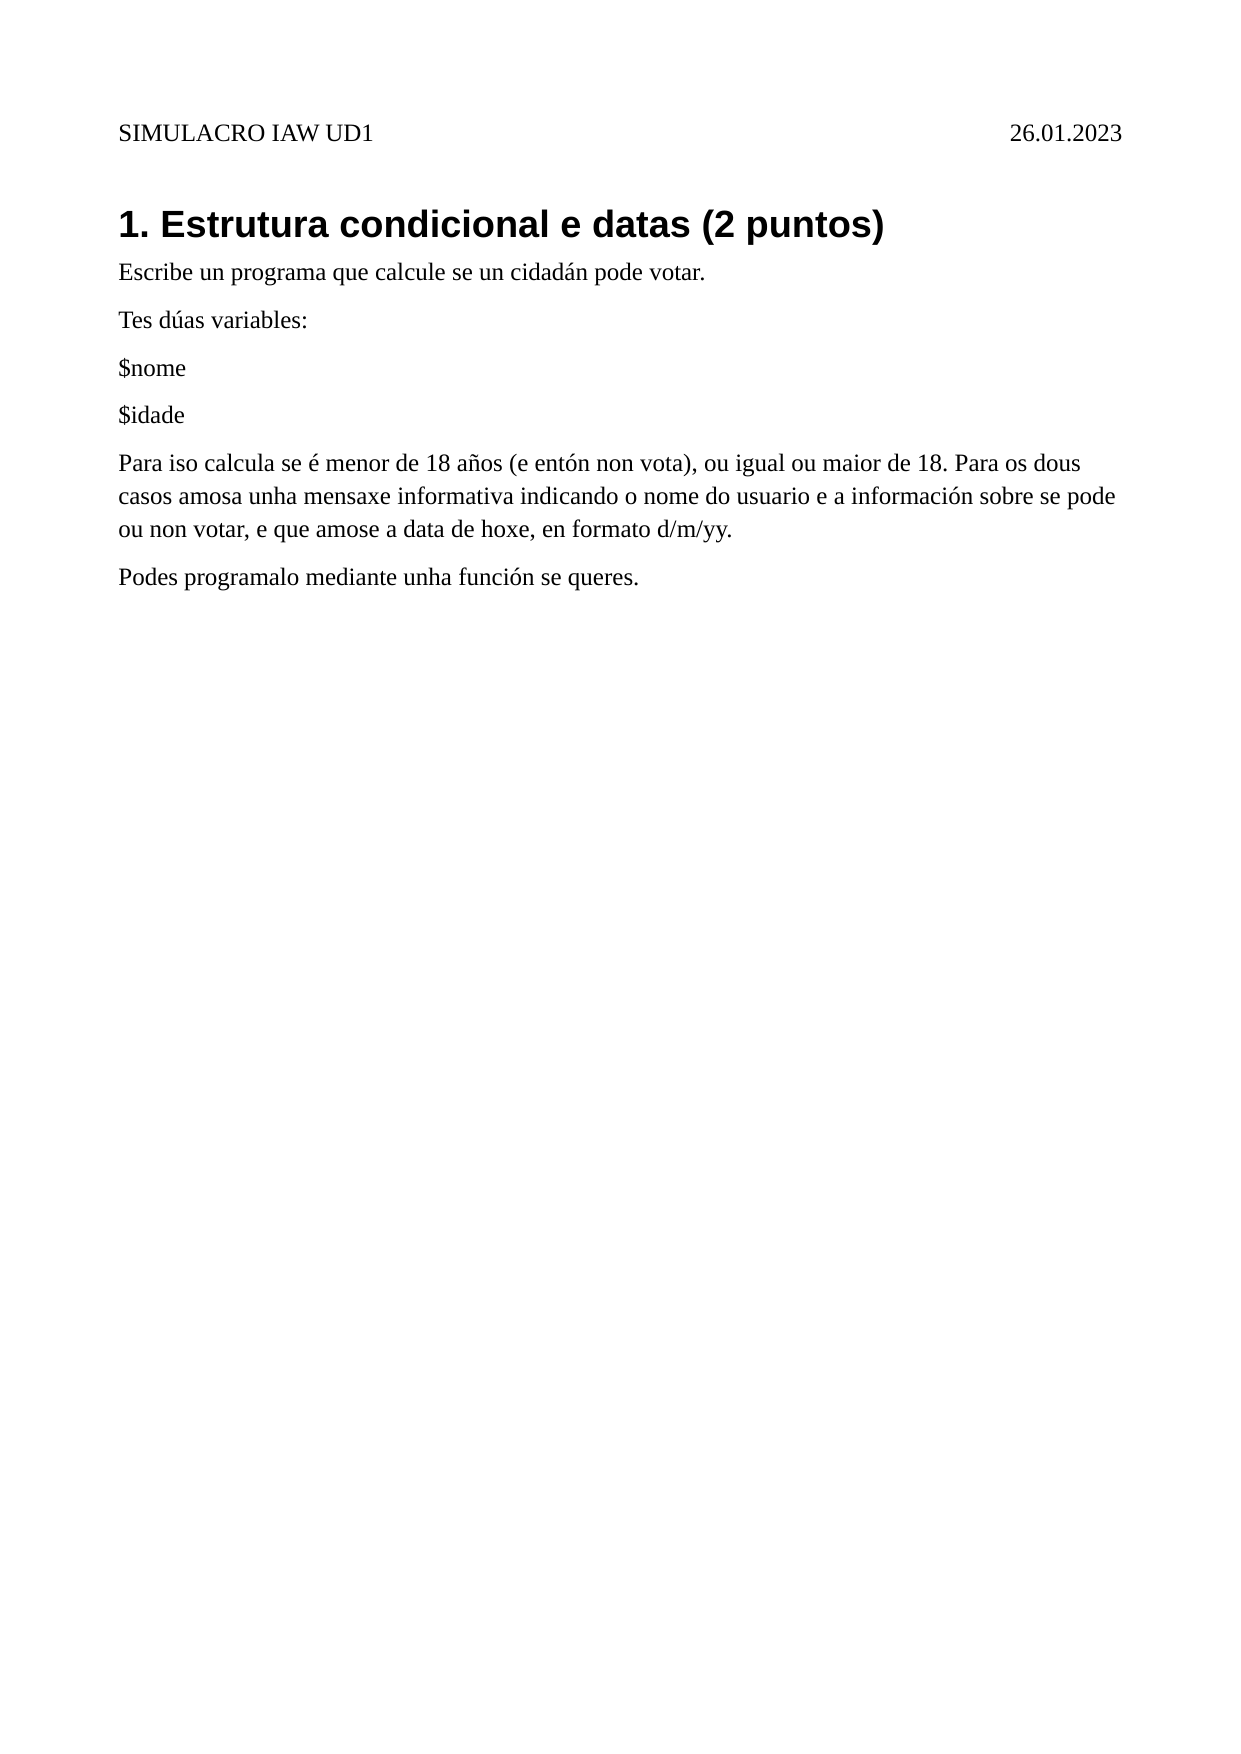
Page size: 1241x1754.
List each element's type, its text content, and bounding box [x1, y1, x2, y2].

text Escribe un programa que calcule se un cidadán pode votar. [118, 257, 1122, 286]
text Podes programalo mediante unha función se queres. [118, 562, 1122, 590]
text $nome [118, 353, 1122, 381]
text $idade [118, 400, 1122, 429]
subtitle 1. Estrutura condicional e datas (2 puntos) [118, 201, 1122, 245]
text Para iso calcula se é menor de 18 años (e entón non vota), ou igual ou maior de 18. Para os dous casos amosa unha mensaxe informativa indicando o nome do usuario e a información sobre se pode ou non votar, e que amose a data de hoxe, en formato d/m/yy. [118, 448, 1122, 543]
text Tes dúas variables: [118, 305, 1122, 334]
